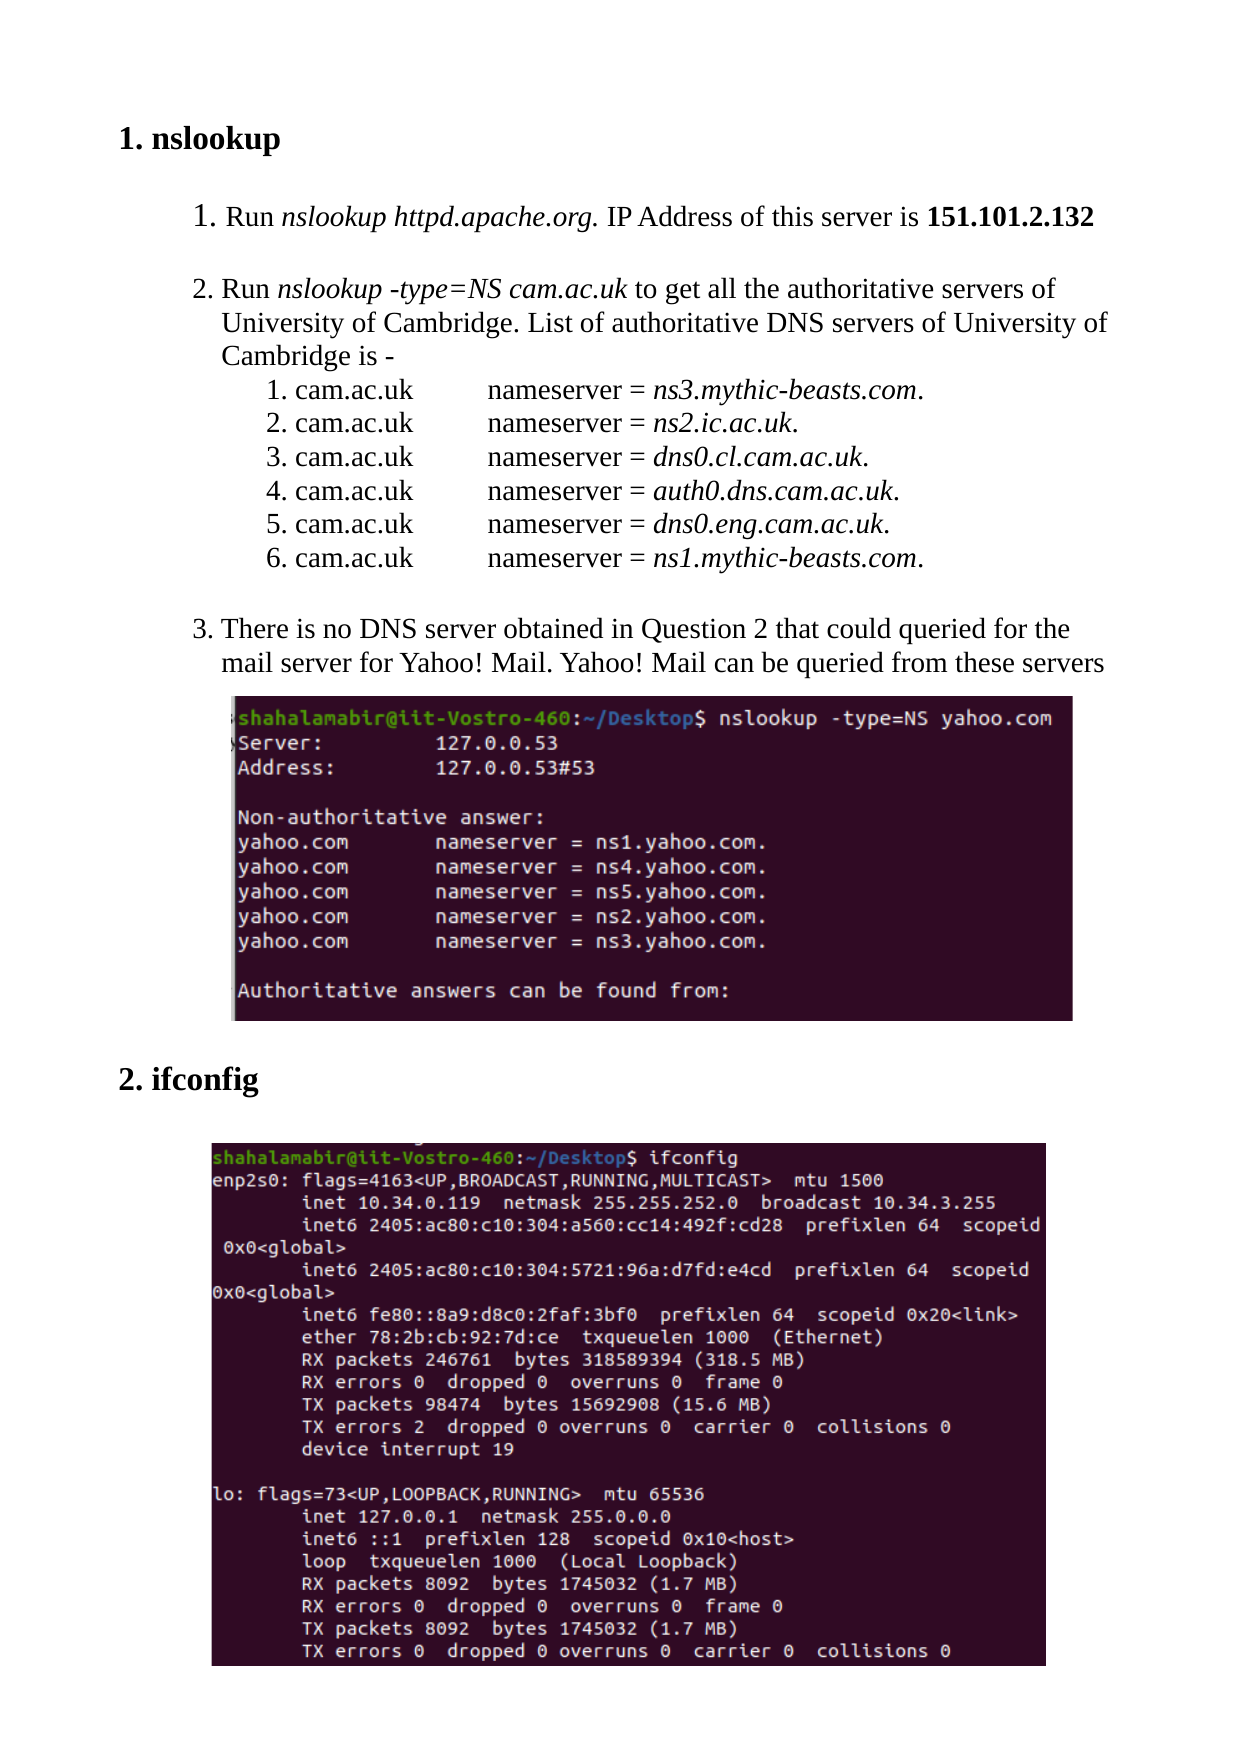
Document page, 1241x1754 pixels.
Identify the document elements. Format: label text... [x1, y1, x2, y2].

text 2. cam.ac.uk nameserver = ns2.ic.ac.uk. [118, 406, 1122, 439]
text 1. Run nslookup httpd.apache.org. IP Address of this server is 151.101.2.132 [118, 195, 1122, 233]
text 1. cam.ac.uk nameserver = ns3.mythic-beasts.com. [118, 372, 1122, 406]
text 2. Run nslookup -type=NS cam.ac.uk to get all the authoritative servers of University of Cambridge. List of authoritative DNS servers of University of Cambridge is - [118, 271, 1122, 372]
text 3. There is no DNS server obtained in Question 2 that could queried for the mail server for Yahoo! Mail. Yahoo! Mail can be queried from these servers [118, 612, 1122, 679]
picture [211, 1143, 1046, 1666]
text 1. nslookup [118, 118, 1122, 156]
picture [231, 696, 1073, 1021]
text 6. cam.ac.uk nameserver = ns1.mythic-beasts.com. [118, 540, 1122, 573]
text 2. ifconfig [118, 1059, 1122, 1097]
text 5. cam.ac.uk nameserver = dns0.eng.cam.ac.uk. [118, 506, 1122, 540]
text 3. cam.ac.uk nameserver = dns0.cl.cam.ac.uk. [118, 439, 1122, 473]
text 4. cam.ac.uk nameserver = auth0.dns.cam.ac.uk. [118, 473, 1122, 506]
